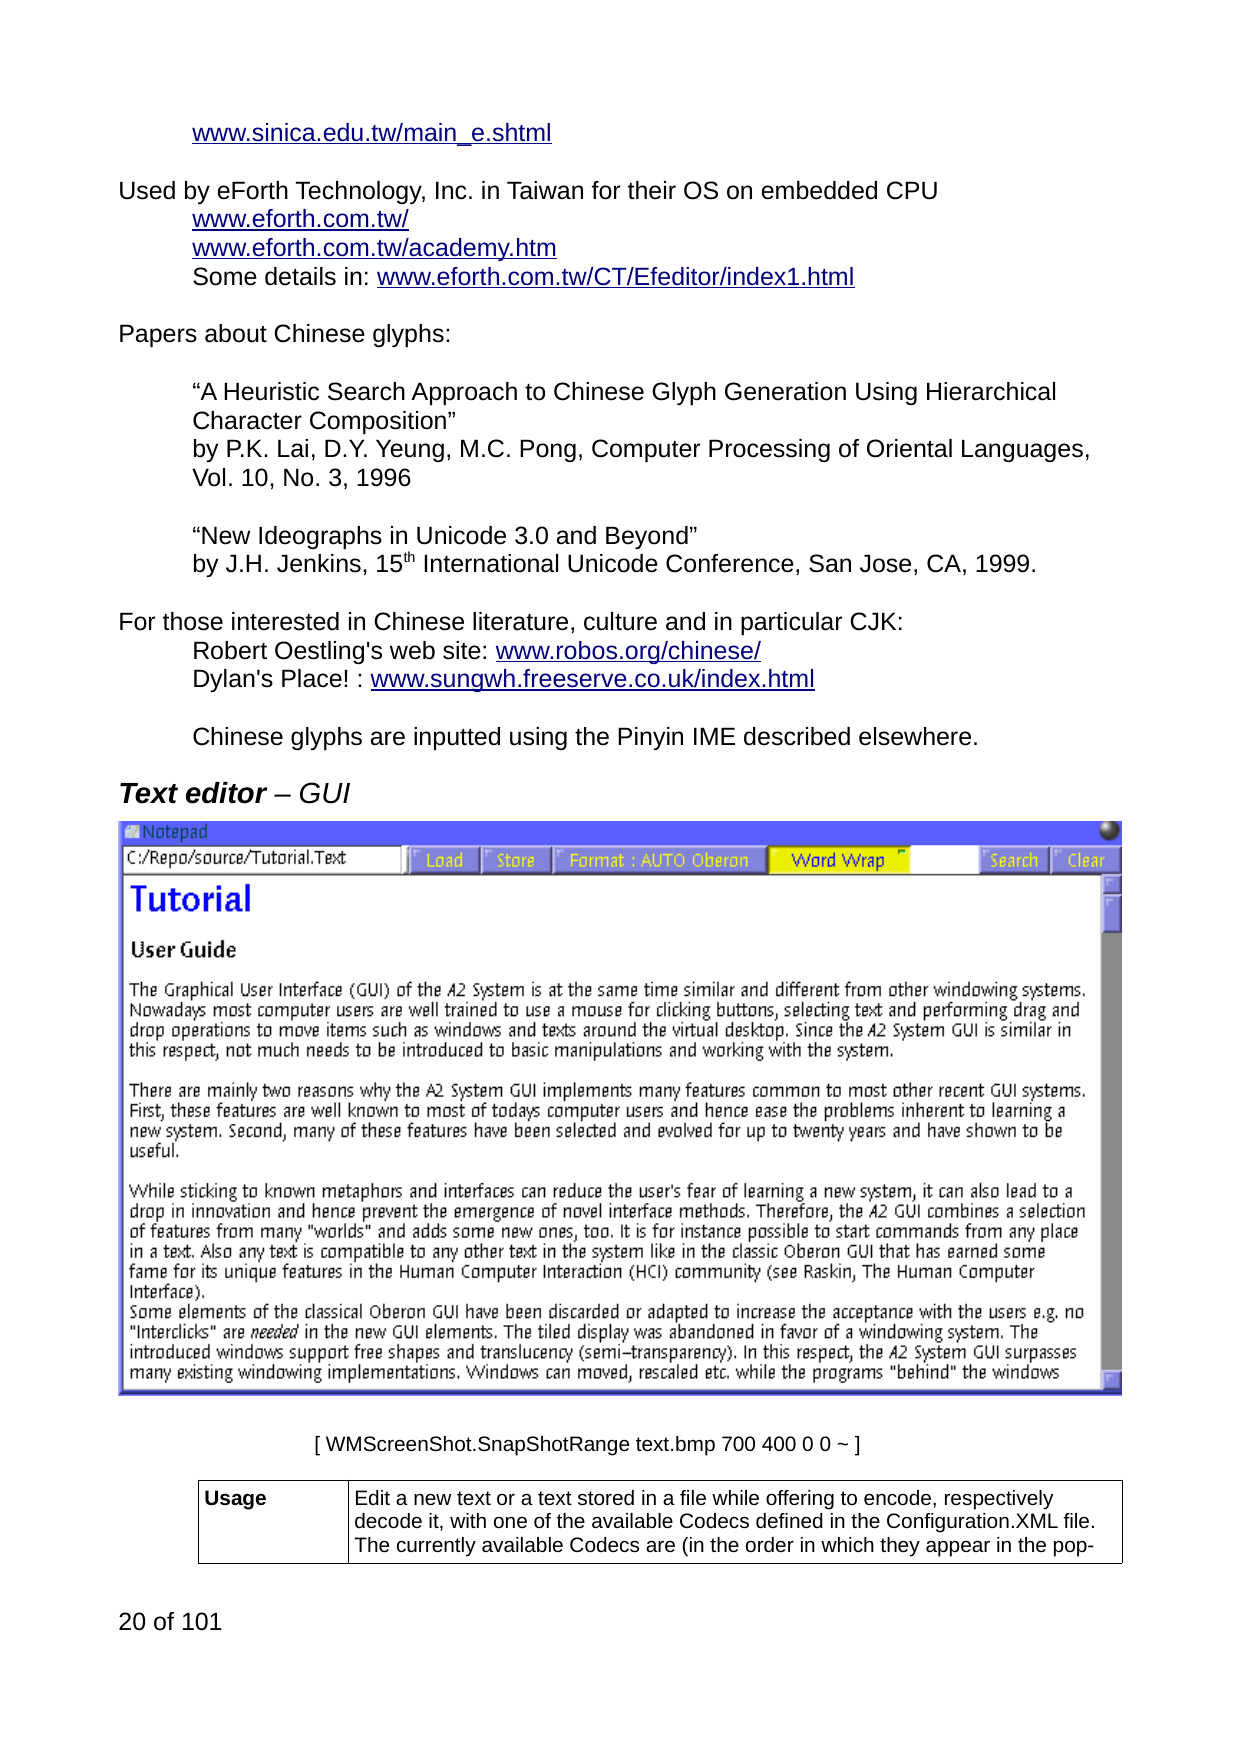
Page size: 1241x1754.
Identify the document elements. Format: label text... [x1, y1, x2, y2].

table_header Usage [199, 1481, 348, 1563]
subtitle Text editor – GUI [118, 776, 1122, 809]
text Dylan's Place! : www.sungwh.freeserve.co.uk/index.html [192, 664, 1122, 693]
text Papers about Chinese glyphs: [118, 319, 1122, 348]
text “A Heuristic Search Approach to Chinese Glyph Generation Using Hierarchical Character Composition” [192, 377, 1122, 434]
text by P.K. Lai, D.Y. Yeung, M.C. Pong, Computer Processing of Oriental Languages, Vol. 10, No. 3, 1996 [192, 434, 1122, 492]
text Some details in: www.eforth.com.tw/CT/Efeditor/index1.html [192, 262, 1122, 291]
text Robert Oestling's web site: www.robos.org/chinese/ [192, 636, 1122, 664]
text www.eforth.com.tw/ [192, 204, 1122, 233]
text Used by eForth Technology, Inc. in Taiwan for their OS on embedded CPU [118, 176, 1122, 204]
text by J.H. Jenkins, 15th International Unicode Conference, San Jose, CA, 1999. [192, 549, 1122, 578]
text Chinese glyphs are inputted using the Pinyin IME described elsewhere. [192, 722, 1122, 751]
table_header Edit a new text or a text stored in a file while offering to encode, respectively decode it, with one of the available Codecs defined in the Configuration.XML file. The currently available Codecs are (in the order in which they appear in the pop- [349, 1481, 1122, 1563]
picture [118, 821, 1122, 1396]
text “New Ideographs in Unicode 3.0 and Beyond” [192, 521, 1122, 549]
text www.sinica.edu.tw/main_e.shtml [192, 118, 1122, 147]
text www.eforth.com.tw/academy.htm [192, 233, 1122, 262]
text [ WMScreenShot.SnapShotRange text.bmp 700 400 0 0 ~ ] [118, 1432, 1122, 1456]
text For those interested in Chinese literature, culture and in particular CJK: [118, 607, 1122, 636]
